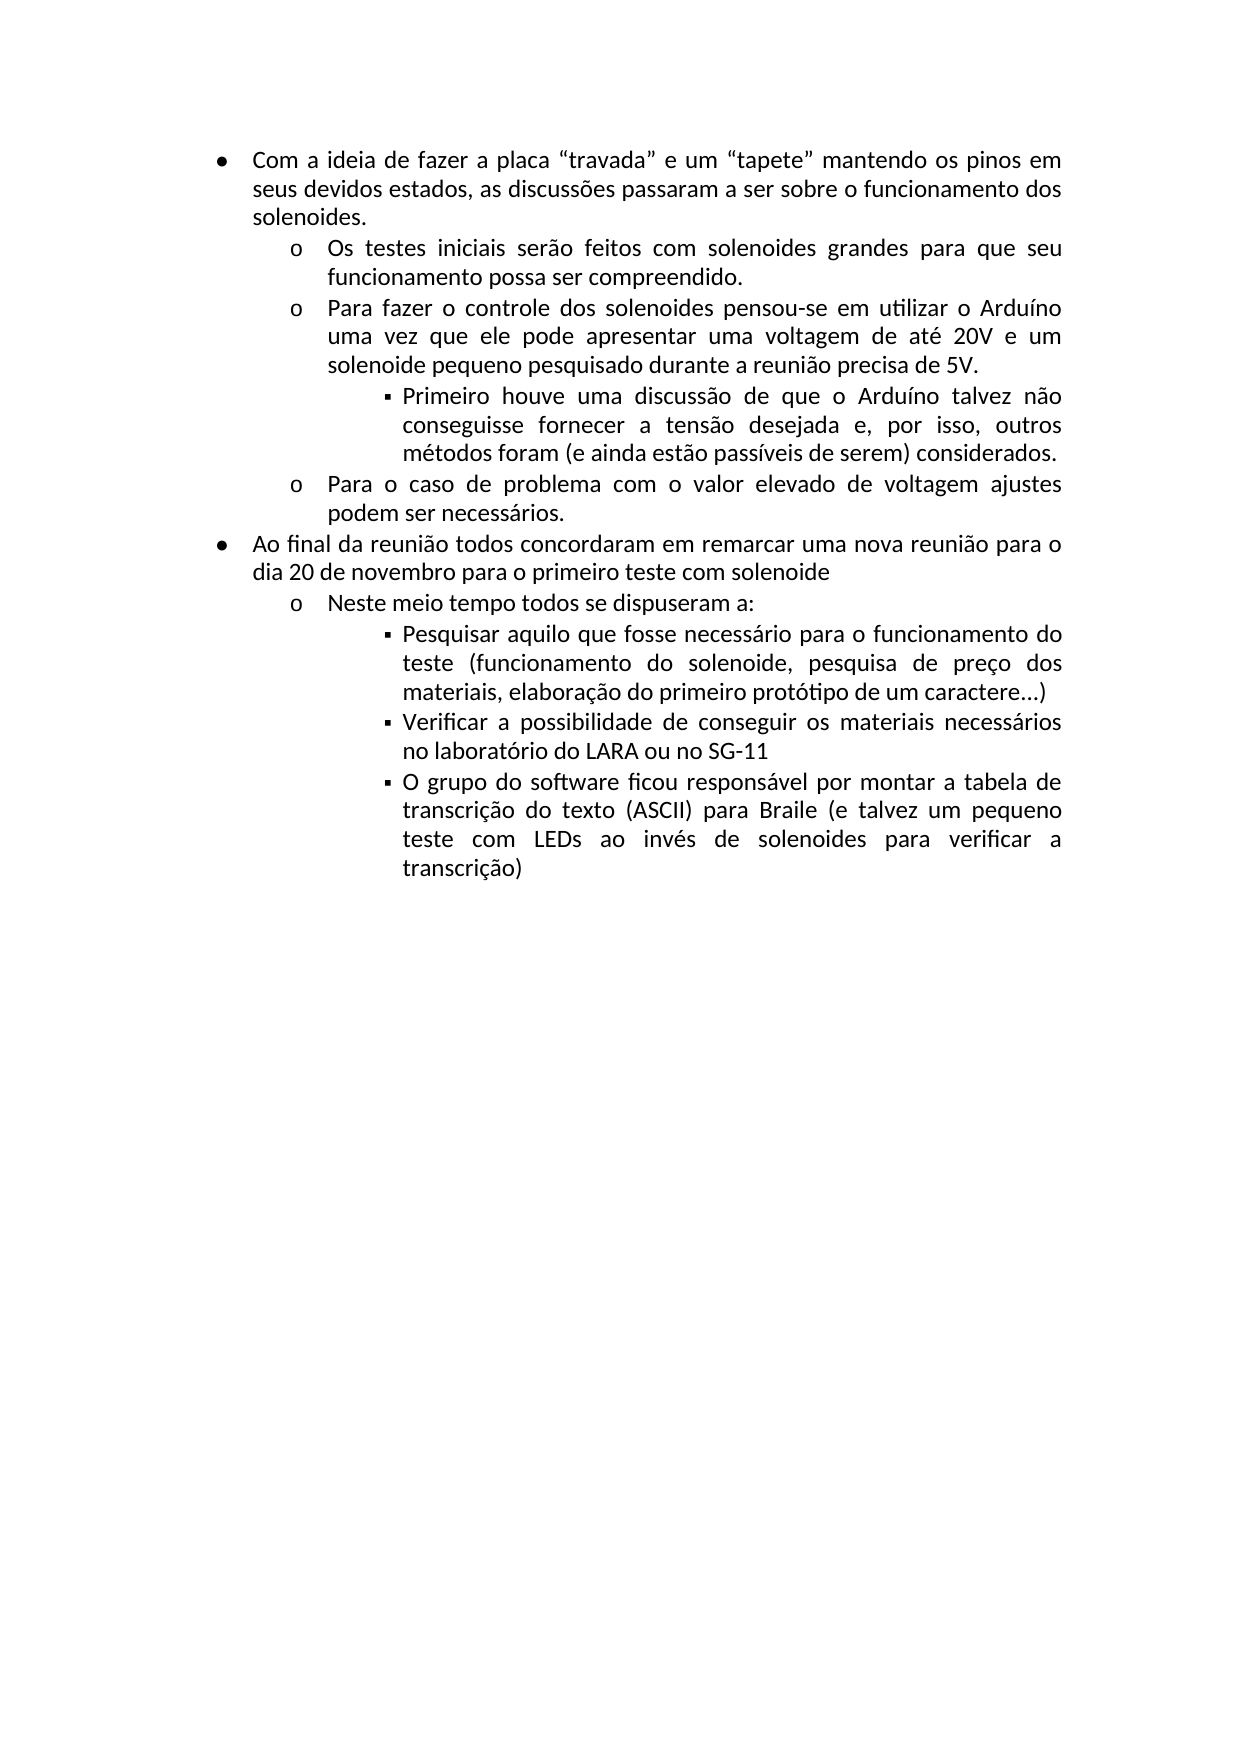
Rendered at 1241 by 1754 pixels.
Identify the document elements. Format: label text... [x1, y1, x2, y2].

list Verificar a possibilidade de conseguir os materiais necessários no laboratório do LARA ou no SG-11 [383, 710, 1063, 766]
list Os testes iniciais serão feitos com solenoides grandes para que seu funcionamento possa ser compreendido. [290, 236, 1063, 292]
list Primeiro houve uma discussão de que o Arduíno talvez não conseguisse fornecer a tensão desejada e, por isso, outros métodos foram (e ainda estão passíveis de serem) considerados. [383, 383, 1063, 468]
list Com a ideia de fazer a placa “travada” e um “tapete” mantendo os pinos em seus devidos estados, as discussões passaram a ser sobre o funcionamento dos solenoides. [215, 148, 1063, 232]
list O grupo do software ficou responsável por montar a tabela de transcrição do texto (ASCII) para Braile (e talvez um pequeno teste com LEDs ao invés de solenoides para verificar a transcrição) [383, 769, 1063, 883]
list Pesquisar aquilo que fosse necessário para o funcionamento do teste (funcionamento do solenoide, pesquisa de preço dos materiais, elaboração do primeiro protótipo de um caractere...) [383, 622, 1063, 706]
list Neste meio tempo todos se dispuseram a: [290, 591, 1063, 618]
list Ao final da reunião todos concordaram em remarcar uma nova reunião para o dia 20 de novembro para o primeiro teste com solenoide [215, 531, 1063, 587]
list Para fazer o controle dos solenoides pensou-se em utilizar o Arduíno uma vez que ele pode apresentar uma voltagem de até 20V e um solenoide pequeno pesquisado durante a reunião precisa de 5V. [290, 295, 1063, 380]
list Para o caso de problema com o valor elevado de voltagem ajustes podem ser necessários. [290, 472, 1063, 527]
